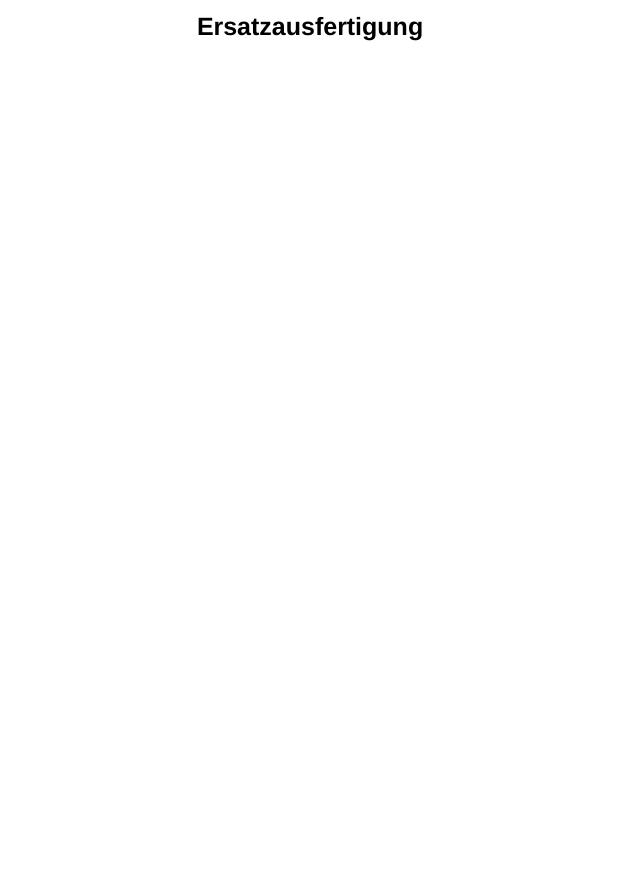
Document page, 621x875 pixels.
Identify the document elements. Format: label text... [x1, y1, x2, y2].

text Ersatzausfertigung [59, 12, 561, 41]
